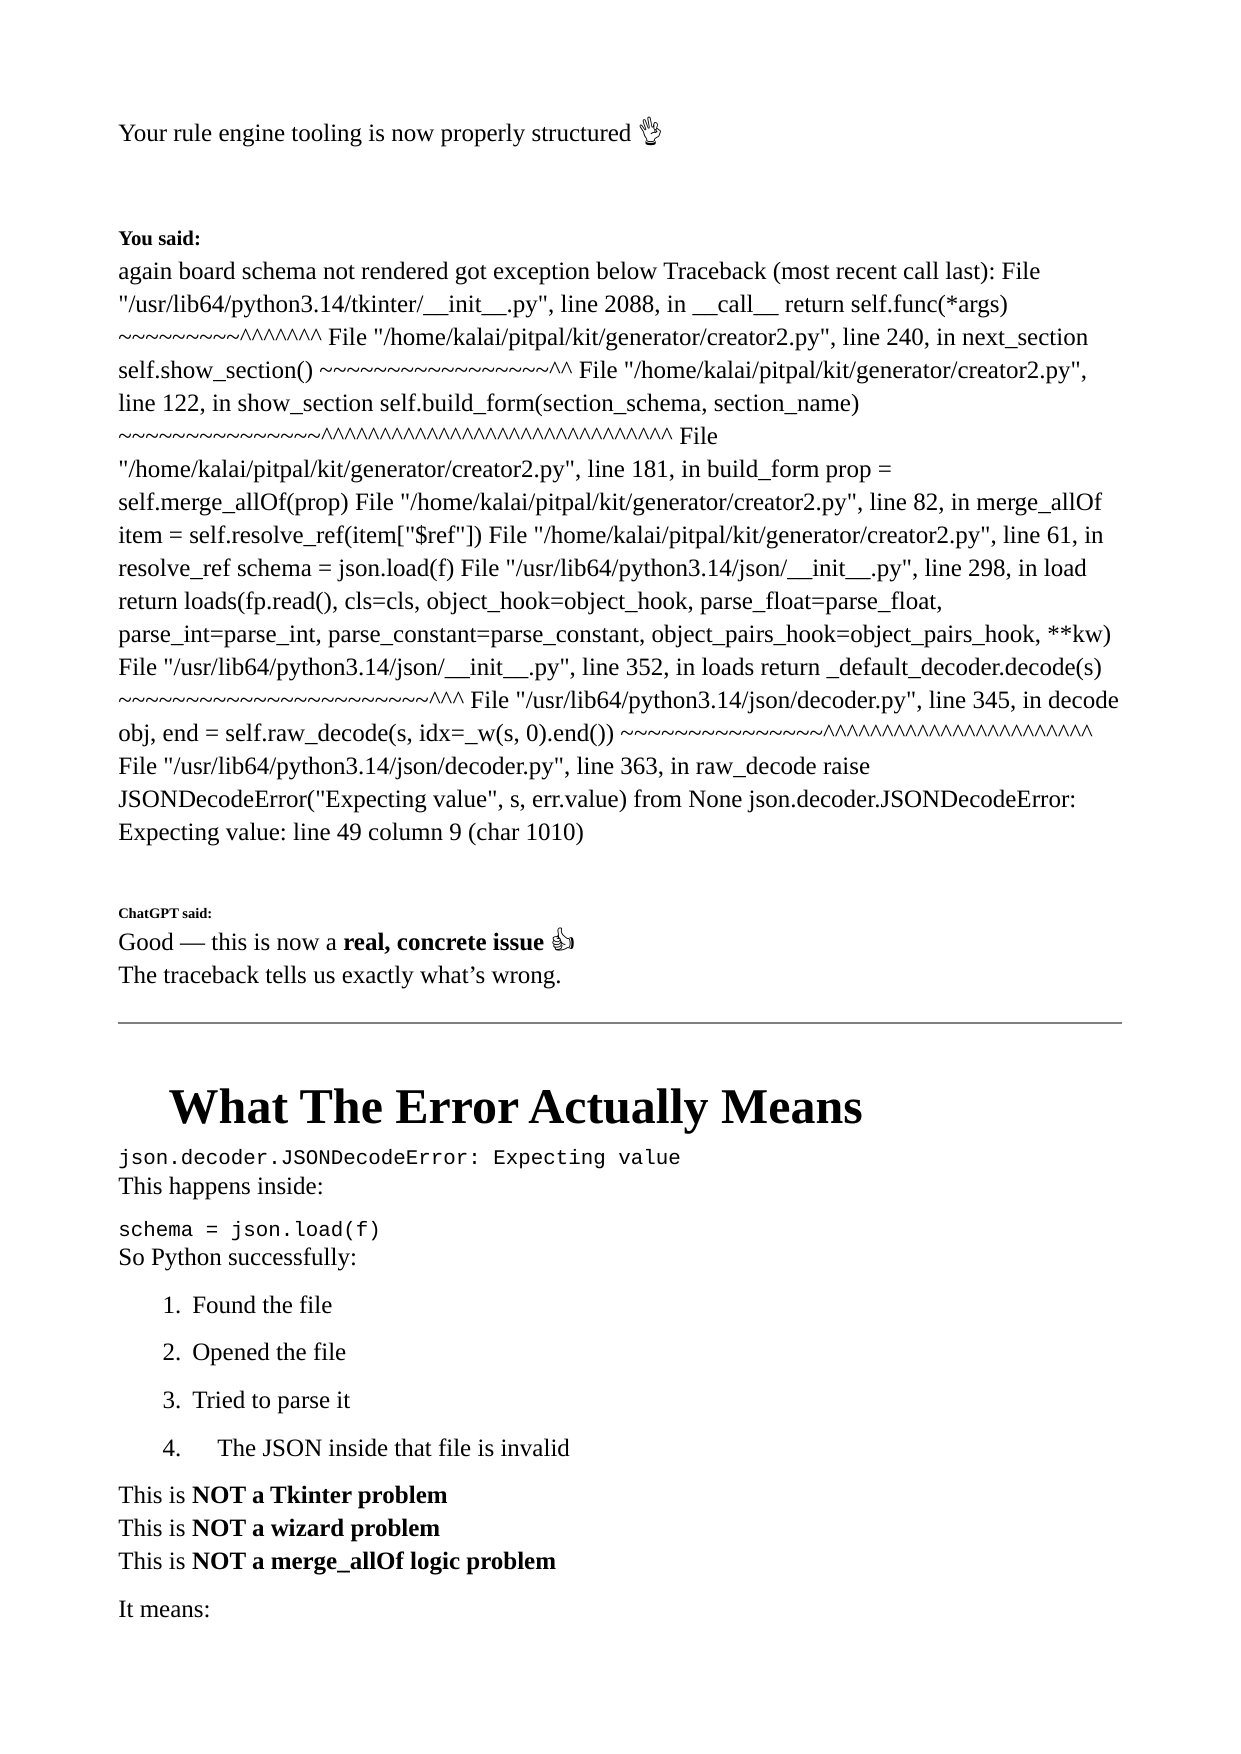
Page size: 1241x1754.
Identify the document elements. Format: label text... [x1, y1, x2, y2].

subtitle ChatGPT said: [118, 904, 1122, 921]
text schema = json.load(f) [118, 1218, 1122, 1242]
list Opened the file [162, 1337, 1122, 1366]
text Your rule engine tooling is now properly structured 👌 [118, 118, 1122, 147]
subtitle 🔴 What The Error Actually Means [118, 1077, 1122, 1135]
text json.decoder.JSONDecodeError: Expecting value [118, 1147, 1122, 1171]
text This happens inside: [118, 1171, 1122, 1200]
text It means: [118, 1594, 1122, 1623]
subtitle You said: [118, 226, 1122, 250]
text So Python successfully: [118, 1242, 1122, 1271]
list ❌ The JSON inside that file is invalid [162, 1433, 1122, 1461]
list Found the file [162, 1290, 1122, 1318]
text This is NOT a Tkinter problem This is NOT a wizard problem This is NOT a merge_allOf logic problem [118, 1480, 1122, 1575]
text again board schema not rendered got exception below Traceback (most recent call last): File "/usr/lib64/python3.14/tkinter/__init__.py", line 2088, in __call__ return self.func(*args) ~~~~~~~~~^^^^^^^ File "/home/kalai/pitpal/kit/generator/creator2.py", line 240, in next_section self.show_section() ~~~~~~~~~~~~~~~~~^^ File "/home/kalai/pitpal/kit/generator/creator2.py", line 122, in show_section self.build_form(section_schema, section_name) ~~~~~~~~~~~~~~~^^^^^^^^^^^^^^^^^^^^^^^^^^^^^^ File "/home/kalai/pitpal/kit/generator/creator2.py", line 181, in build_form prop = self.merge_allOf(prop) File "/home/kalai/pitpal/kit/generator/creator2.py", line 82, in merge_allOf item = self.resolve_ref(item["$ref"]) File "/home/kalai/pitpal/kit/generator/creator2.py", line 61, in resolve_ref schema = json.load(f) File "/usr/lib64/python3.14/json/__init__.py", line 298, in load return loads(fp.read(), cls=cls, object_hook=object_hook, parse_float=parse_float, parse_int=parse_int, parse_constant=parse_constant, object_pairs_hook=object_pairs_hook, **kw) File "/usr/lib64/python3.14/json/__init__.py", line 352, in loads return _default_decoder.decode(s) ~~~~~~~~~~~~~~~~~~~~~~~^^^ File "/usr/lib64/python3.14/json/decoder.py", line 345, in decode obj, end = self.raw_decode(s, idx=_w(s, 0).end()) ~~~~~~~~~~~~~~~^^^^^^^^^^^^^^^^^^^^^^^ File "/usr/lib64/python3.14/json/decoder.py", line 363, in raw_decode raise JSONDecodeError("Expecting value", s, err.value) from None json.decoder.JSONDecodeError: Expecting value: line 49 column 9 (char 1010) [118, 256, 1122, 846]
text Good — this is now a real, concrete issue 👍 The traceback tells us exactly what’s wrong. [118, 927, 1122, 989]
list Tried to parse it [162, 1385, 1122, 1414]
